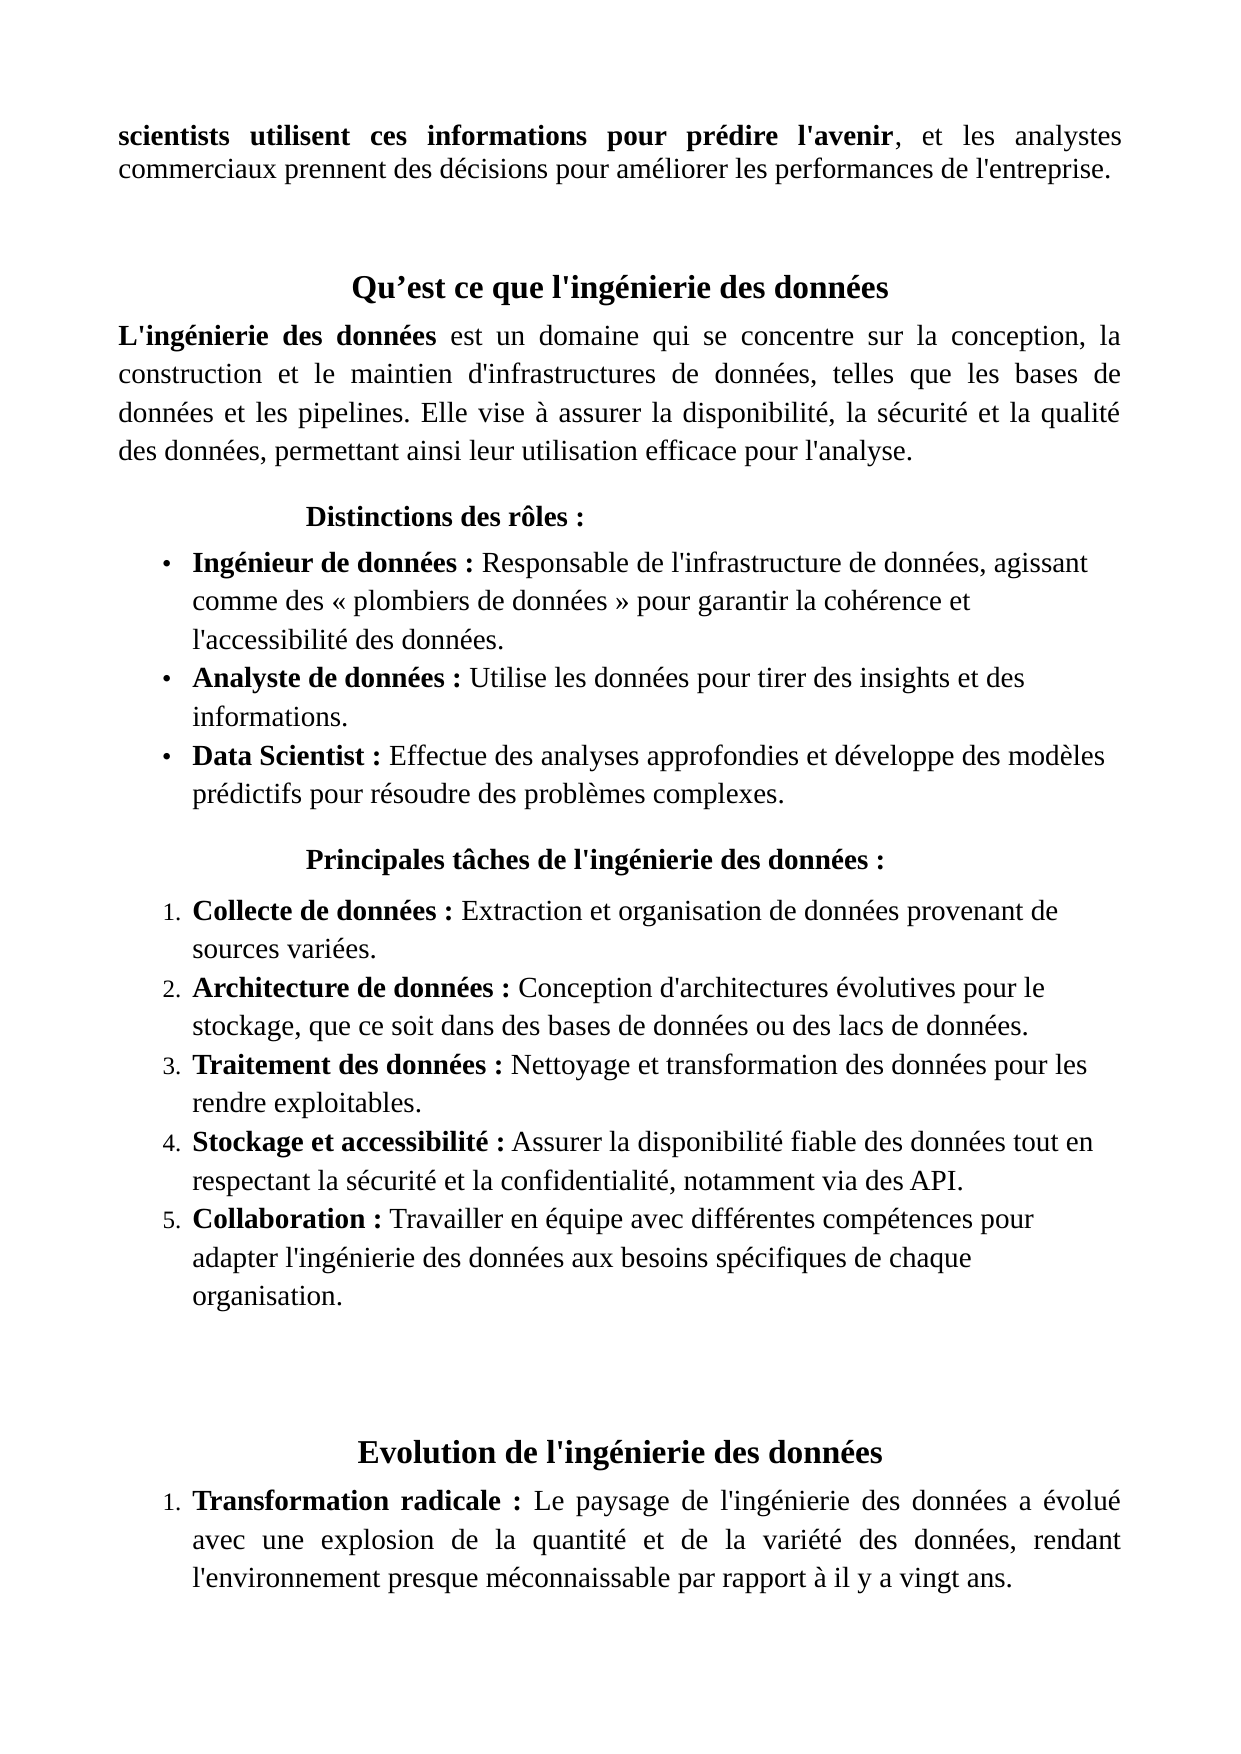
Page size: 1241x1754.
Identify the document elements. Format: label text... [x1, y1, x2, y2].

text scientists utilisent ces informations pour prédire l'avenir, et les analystes commerciaux prennent des décisions pour améliorer les performances de l'entreprise. [118, 118, 1122, 185]
subtitle Distinctions des rôles : [268, 499, 1122, 532]
list Stockage et accessibilité : Assurer la disponibilité fiable des données tout en respectant la sécurité et la confidentialité, notamment via des API. [162, 1124, 1122, 1196]
list Analyste de données : Utilise les données pour tirer des insights et des informations. [162, 661, 1122, 733]
subtitle Qu’est ce que l'ingénierie des données [118, 267, 1122, 305]
list Collaboration : Travailler en équipe avec différentes compétences pour adapter l'ingénierie des données aux besoins spécifiques de chaque organisation. [162, 1201, 1122, 1312]
list Collecte de données : Extraction et organisation de données provenant de sources variées. [162, 893, 1122, 965]
list Ingénieur de données : Responsable de l'infrastructure de données, agissant comme des « plombiers de données » pour garantir la cohérence et l'accessibilité des données. [162, 545, 1122, 656]
subtitle Principales tâches de l'ingénierie des données : [268, 842, 1122, 875]
list Traitement des données : Nettoyage et transformation des données pour les rendre exploitables. [162, 1047, 1122, 1119]
list Data Scientist : Effectue des analyses approfondies et développe des modèles prédictifs pour résoudre des problèmes complexes. [162, 738, 1122, 810]
subtitle Evolution de l'ingénierie des données [118, 1433, 1122, 1471]
list Transformation radicale : Le paysage de l'ingénierie des données a évolué avec une explosion de la quantité et de la variété des données, rendant l'environnement presque méconnaissable par rapport à il y a vingt ans. [162, 1483, 1122, 1594]
list Architecture de données : Conception d'architectures évolutives pour le stockage, que ce soit dans des bases de données ou des lacs de données. [162, 970, 1122, 1042]
text L'ingénierie des données est un domaine qui se concentre sur la conception, la construction et le maintien d'infrastructures de données, telles que les bases de données et les pipelines. Elle vise à assurer la disponibilité, la sécurité et la qualité des données, permettant ainsi leur utilisation efficace pour l'analyse. [118, 318, 1122, 467]
